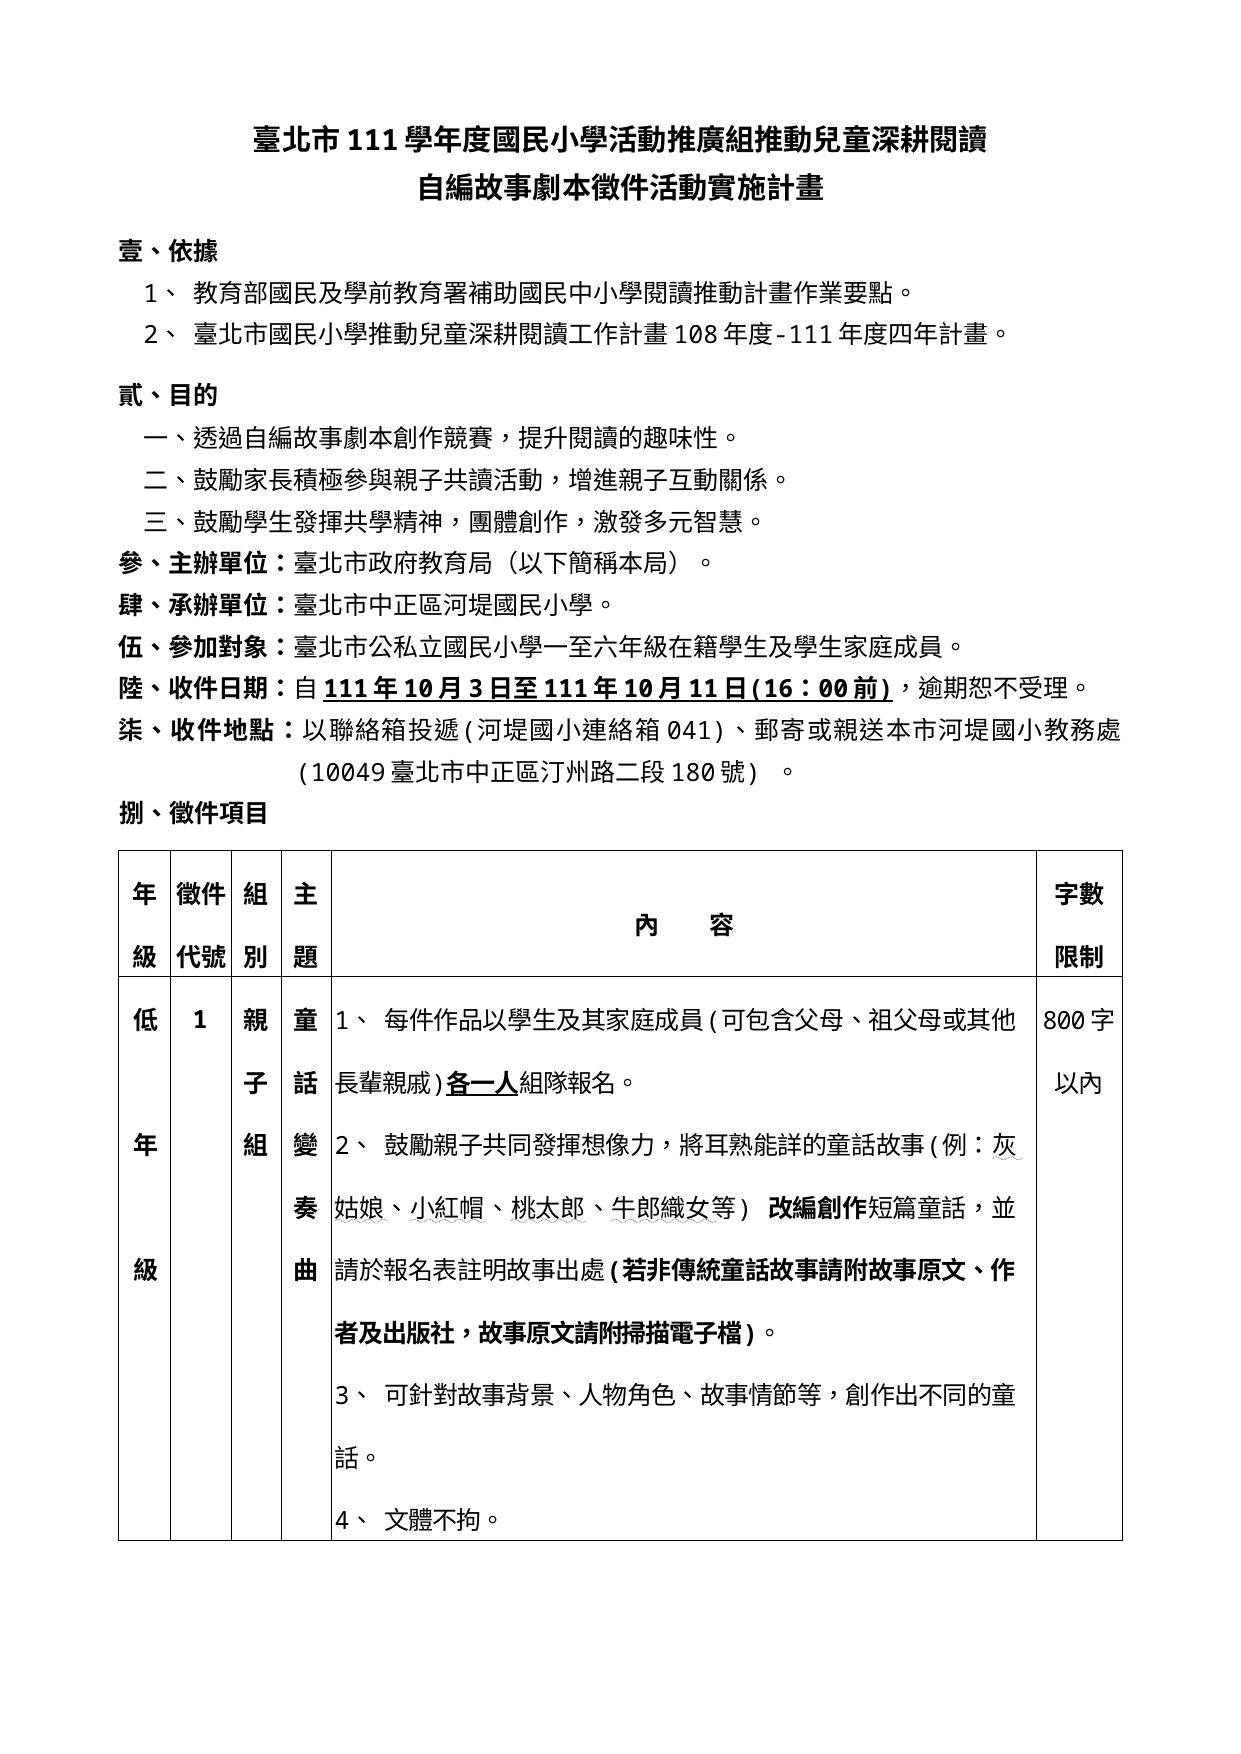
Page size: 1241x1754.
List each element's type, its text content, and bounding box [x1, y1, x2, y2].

text 壹、依據 [118, 227, 1122, 269]
text 捌、徵件項目 [119, 789, 1122, 831]
table_cell 低 年 級 [119, 977, 170, 1539]
table_cell 1 [171, 977, 231, 1539]
list 教育部國民及學前教育署補助國民中小學閱讀推動計畫作業要點。 [143, 269, 1122, 310]
table_header 字數 限制 [1037, 851, 1122, 976]
text 三、鼓勵學生發揮共學精神，團體創作，激發多元智慧。 [118, 498, 1122, 539]
text 肆、承辦單位：臺北市中正區河堤國民小學。 [118, 581, 1122, 623]
table_cell 童話變奏曲 [282, 977, 331, 1539]
text 二、鼓勵家長積極參與親子共讀活動，增進親子互動關係。 [118, 456, 1122, 498]
table_header 年 級 [119, 851, 170, 976]
text 臺北市111學年度國民小學活動推廣組推動兒童深耕閱讀 [118, 96, 1122, 158]
text 參、主辦單位：臺北市政府教育局（以下簡稱本局）。 [118, 539, 1122, 581]
table_header 主題 [282, 851, 331, 976]
text 一、透過自編故事劇本創作競賽，提升閱讀的趣味性。 [118, 414, 1122, 456]
table_cell 每件作品以學生及其家庭成員(可包含父母、祖父母或其他長輩親戚)各一人組隊報名。 鼓勵親子共同發揮想像力，將耳熟能詳的童話故事(例：灰姑娘、小紅帽、桃太郎、牛郎織女等) 改編創作短篇童話，並請於報名表註明故事出處(若非傳統童話故事請附故事原文、作者及出版社，故事原文請附掃描電子檔)。 可針對故事背景、人物角色、故事情節等，創作出不同的童話。 文體不拘。 [332, 977, 1036, 1539]
list 臺北市國民小學推動兒童深耕閱讀工作計畫108年度-111年度四年計畫。 [143, 310, 1122, 352]
table_header 內 容 [332, 851, 1036, 976]
text 自編故事劇本徵件活動實施計畫 [118, 158, 1122, 208]
text 陸、收件日期：自111年10月3日至111年10月11日(16：00前)，逾期恕不受理。 [118, 664, 1122, 706]
table_cell 親子組 [232, 977, 281, 1539]
table_header 組別 [232, 851, 281, 976]
table_header 徵件代號 [171, 851, 231, 976]
text 柒、收件地點：以聯絡箱投遞(河堤國小連絡箱041)、郵寄或親送本市河堤國小教務處(10049臺北市中正區汀州路二段180號) 。 [118, 706, 1122, 789]
table_cell 800字 以內 [1037, 977, 1122, 1539]
text 貳、目的 [118, 352, 1122, 414]
text 伍、參加對象：臺北市公私立國民小學一至六年級在籍學生及學生家庭成員。 [118, 623, 1122, 664]
